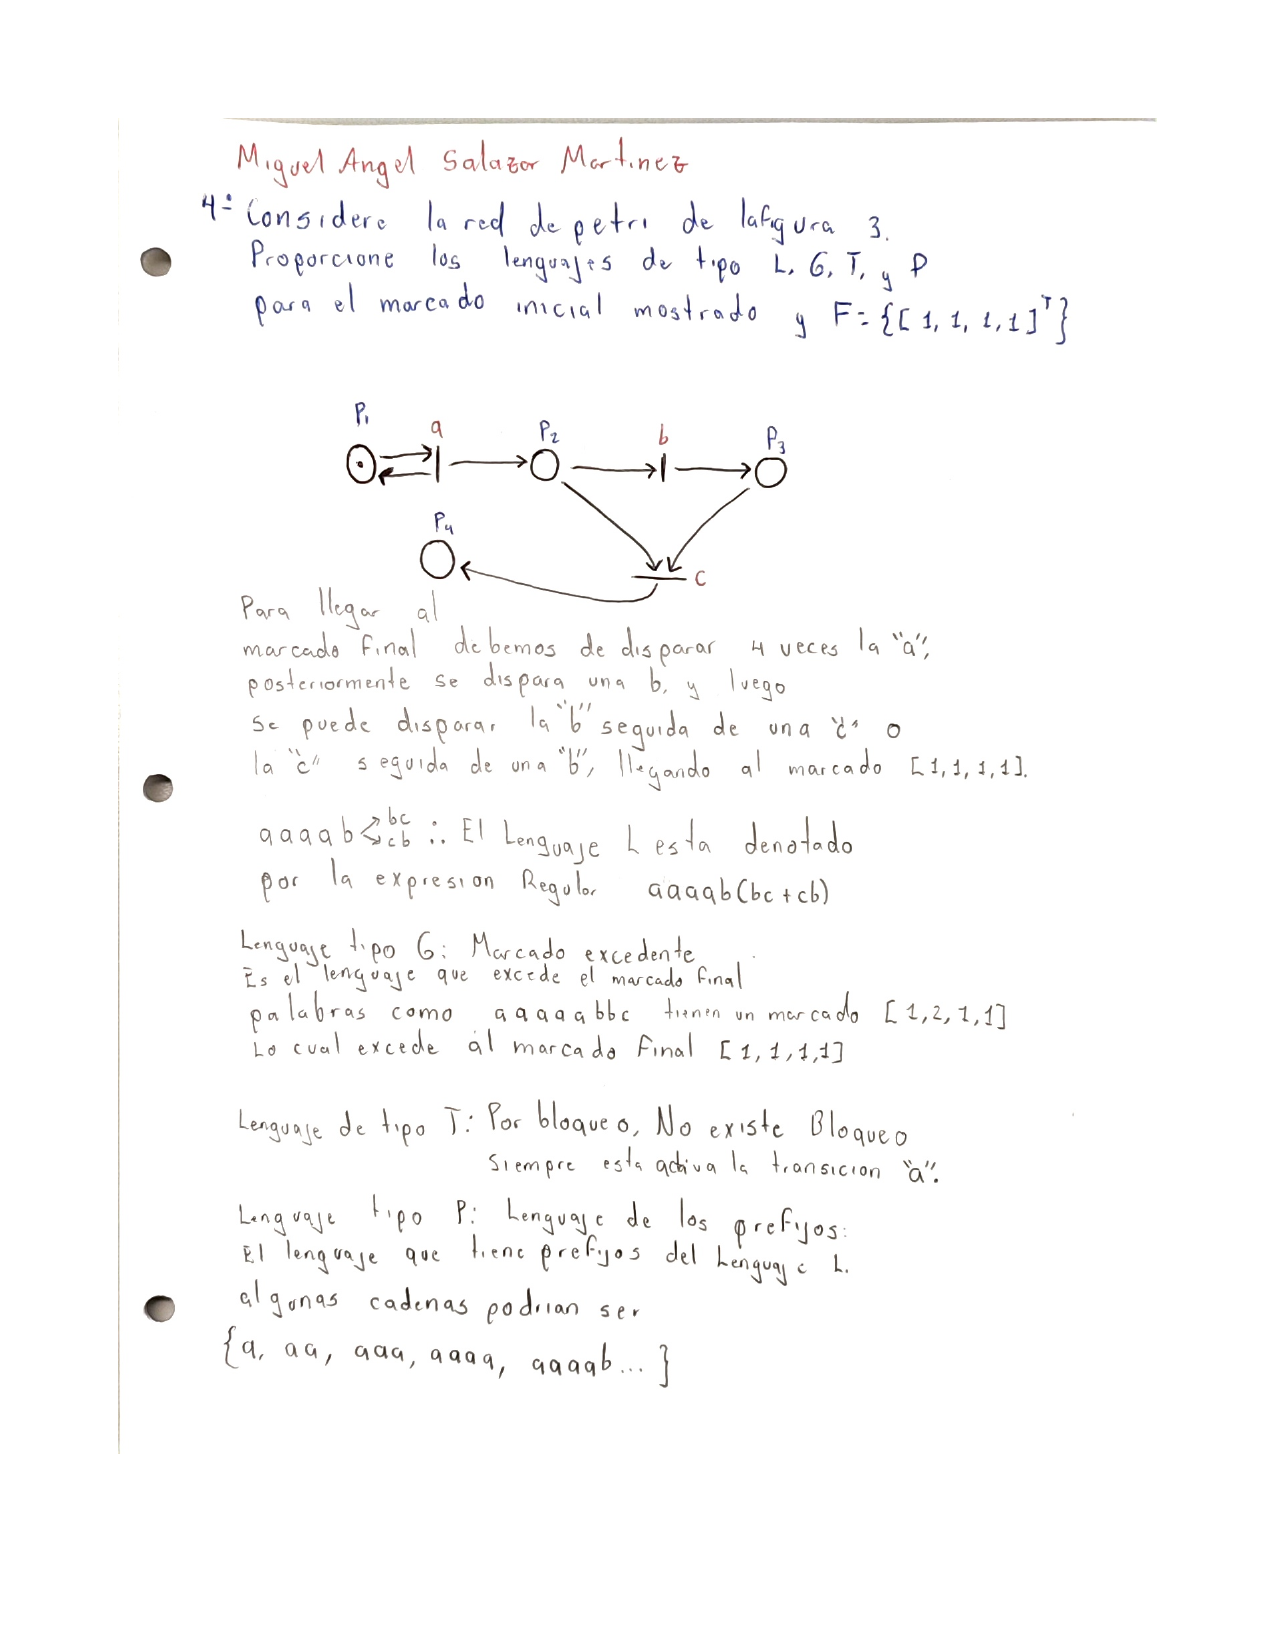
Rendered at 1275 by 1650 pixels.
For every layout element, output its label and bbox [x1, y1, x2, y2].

picture [118, 118, 1157, 1454]
